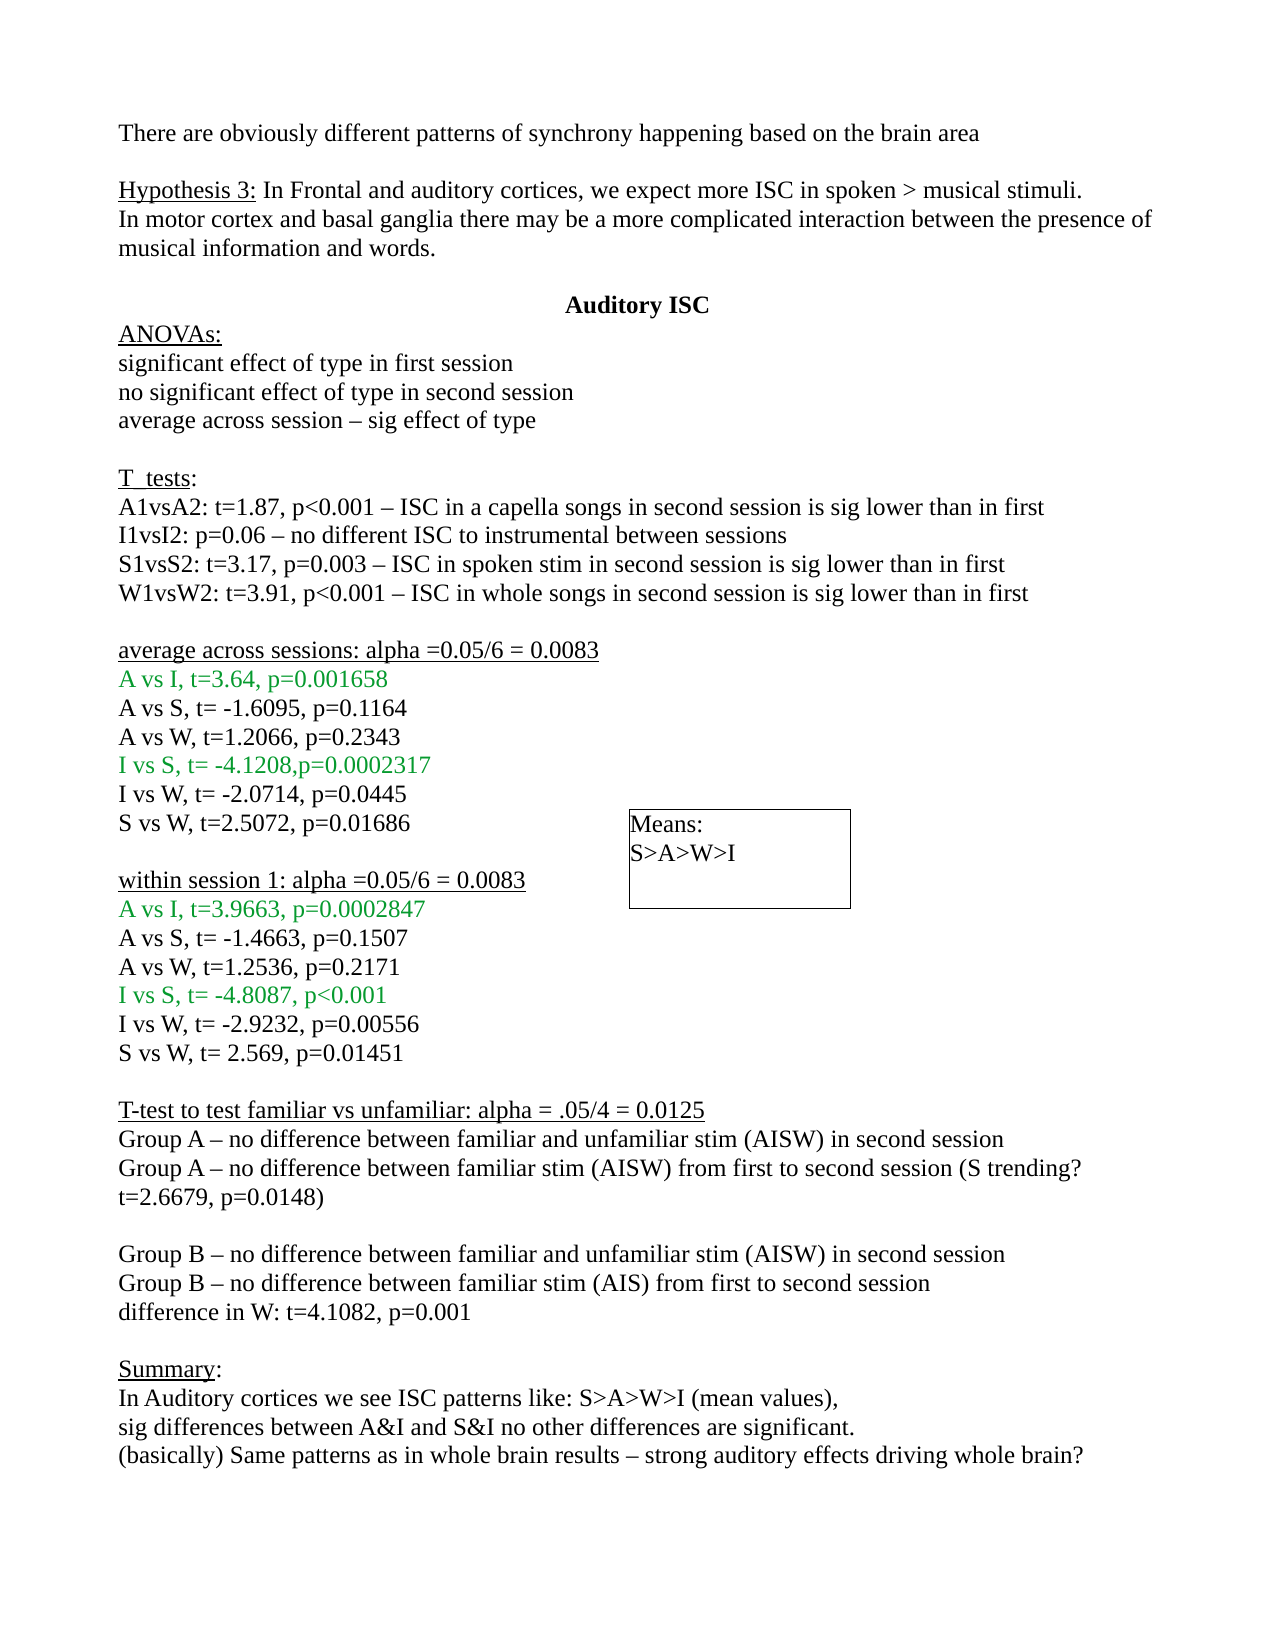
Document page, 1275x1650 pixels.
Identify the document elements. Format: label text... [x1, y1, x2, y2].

text average across session – sig effect of type [118, 406, 1157, 463]
text I vs W, t= -2.0714, p=0.0445 [118, 779, 1157, 808]
text A vs S, t= -1.4663, p=0.1507 [118, 923, 1157, 952]
text Auditory ISC [118, 291, 1157, 319]
text I vs W, t= -2.9232, p=0.00556 [118, 1009, 1157, 1038]
text I vs S, t= -4.8087, p<0.001 [118, 981, 1157, 1009]
text within session 1: alpha =0.05/6 = 0.0083 [118, 866, 629, 894]
text T_tests: A1vsA2: t=1.87, p<0.001 – ISC in a capella songs in second session is sig lower than in first [118, 463, 1157, 521]
text S1vsS2: t=3.17, p=0.003 – ISC in spoken stim in second session is sig lower than in first [118, 549, 1157, 578]
text Hypothesis 3: In Frontal and auditory cortices, we expect more ISC in spoken > musical stimuli. [118, 176, 1157, 204]
text A vs I, t=3.9663, p=0.0002847 [118, 894, 1157, 923]
text A vs W, t=1.2066, p=0.2343 [118, 722, 1157, 751]
text A vs I, t=3.64, p=0.001658 [118, 664, 1157, 693]
text S vs W, t= 2.569, p=0.01451 [118, 1038, 1157, 1067]
text A vs W, t=1.2536, p=0.2171 [118, 952, 1157, 981]
text W1vsW2: t=3.91, p<0.001 – ISC in whole songs in second session is sig lower than in first [118, 578, 1157, 607]
text [851, 866, 1157, 894]
text There are obviously different patterns of synchrony happening based on the brain area [118, 118, 1157, 147]
text In motor cortex and basal ganglia there may be a more complicated interaction between the presence of musical information and words. [118, 204, 1157, 262]
text I1vsI2: p=0.06 – no different ISC to instrumental between sessions [118, 521, 1157, 549]
text Group A – no difference between familiar stim (AISW) from first to second session (S trending? t=2.6679, p=0.0148) [118, 1153, 1157, 1211]
text Summary: In Auditory cortices we see ISC patterns like: S>A>W>I (mean values), [118, 1354, 1157, 1412]
text significant effect of type in first session [118, 348, 1157, 377]
text (basically) Same patterns as in whole brain results – strong auditory effects driving whole brain? [118, 1441, 1157, 1469]
text A vs S, t= -1.6095, p=0.1164 [118, 693, 1157, 722]
text average across sessions: alpha =0.05/6 = 0.0083 [118, 636, 1157, 664]
text sig differences between A&I and S&I no other differences are significant. [118, 1412, 1157, 1441]
text I vs S, t= -4.1208,p=0.0002317 [118, 751, 1157, 779]
text S vs W, t=2.5072, p=0.01686 [118, 808, 1157, 837]
text no significant effect of type in second session [118, 377, 1157, 406]
text [630, 866, 850, 894]
text T-test to test familiar vs unfamiliar: alpha = .05/4 = 0.0125 [118, 1096, 1157, 1124]
text difference in W: t=4.1082, p=0.001 [118, 1297, 1157, 1326]
text ANOVAs: [118, 319, 1157, 348]
text Group A – no difference between familiar and unfamiliar stim (AISW) in second session [118, 1124, 1157, 1153]
text Group B – no difference between familiar stim (AIS) from first to second session [118, 1268, 1157, 1297]
text Group B – no difference between familiar and unfamiliar stim (AISW) in second session [118, 1239, 1157, 1268]
